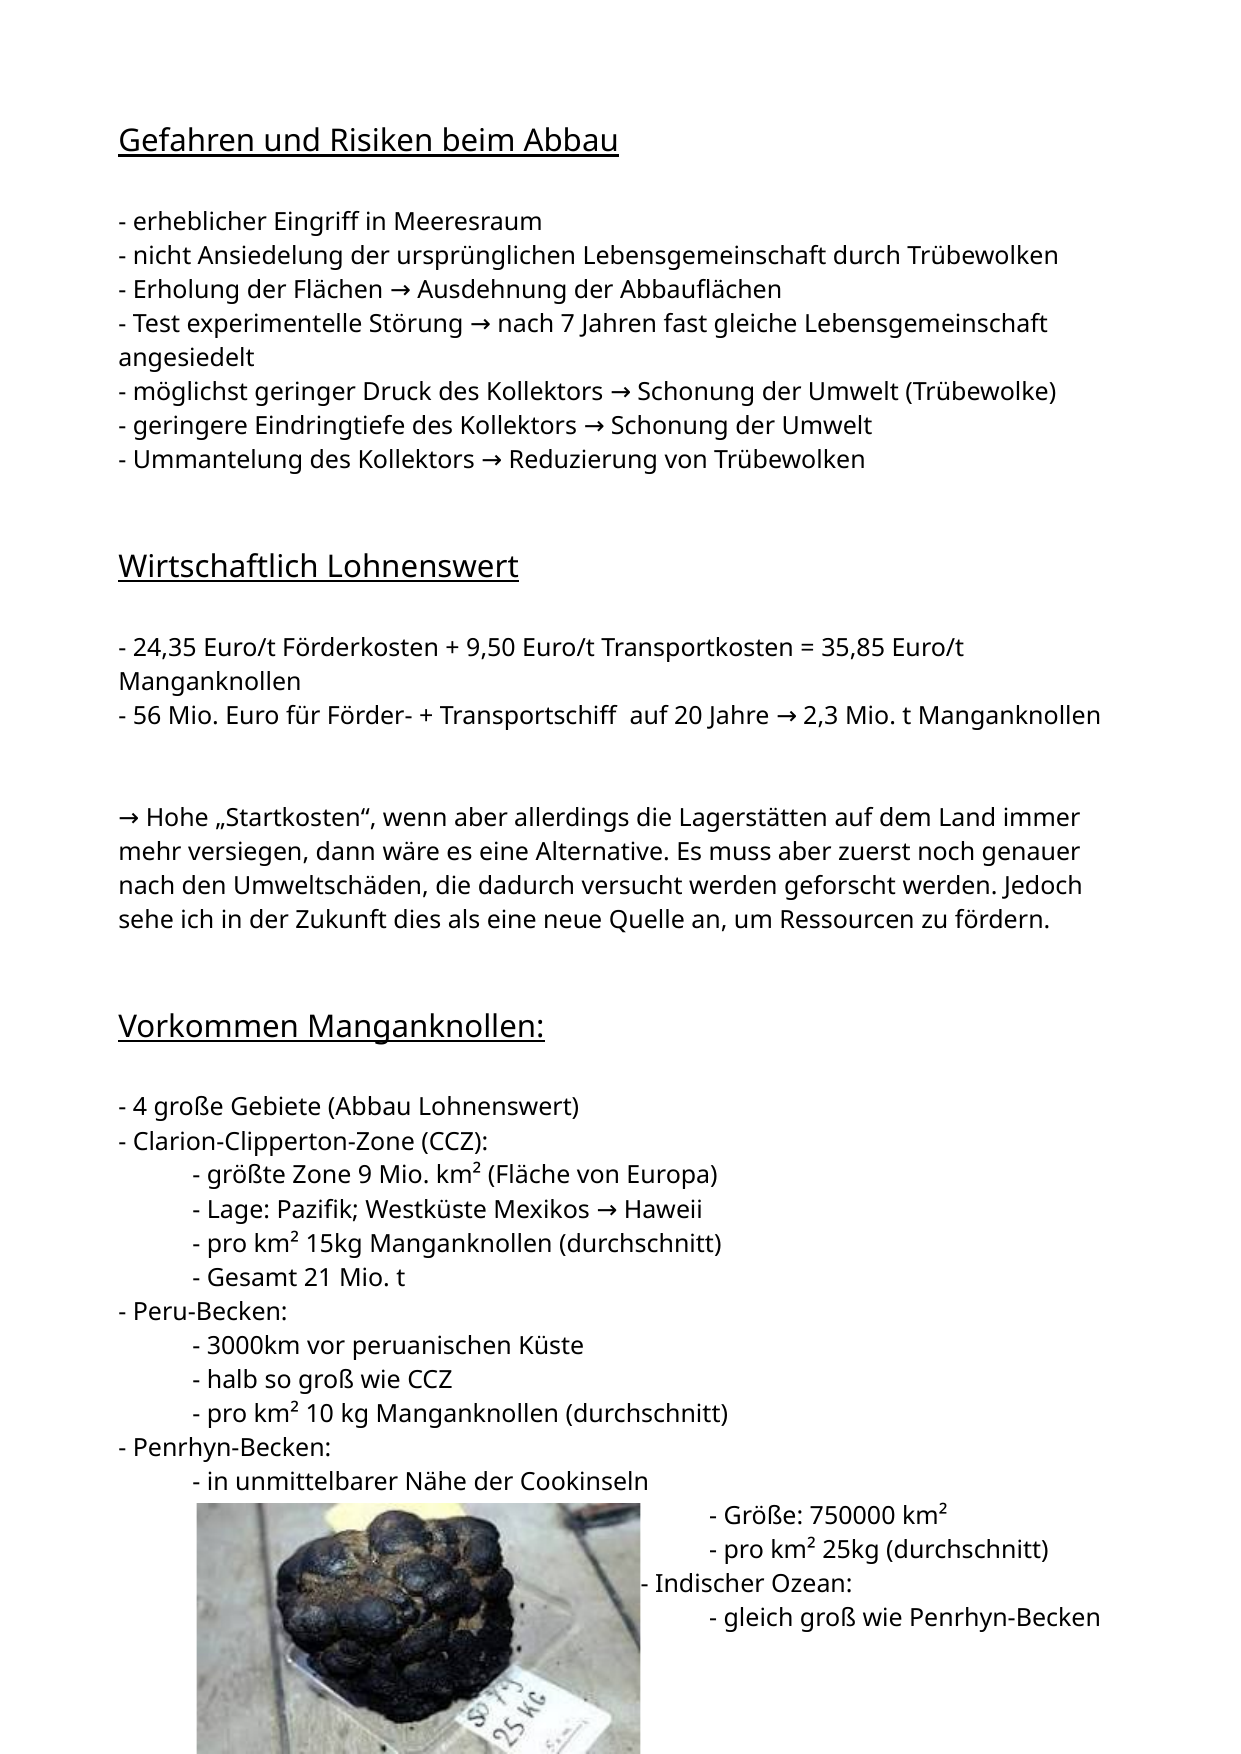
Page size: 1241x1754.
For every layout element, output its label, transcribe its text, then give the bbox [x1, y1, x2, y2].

text - Indischer Ozean: [641, 1566, 1122, 1600]
text - pro km² 15kg Manganknollen (durchschnitt) [118, 1225, 1122, 1259]
text Gefahren und Risiken beim Abbau [118, 118, 1122, 161]
text - Erholung der Flächen → Ausdehnung der Abbauflächen [118, 271, 1122, 306]
text - gleich groß wie Penrhyn-Becken [641, 1600, 1122, 1634]
text - größte Zone 9 Mio. km² (Fläche von Europa) [118, 1157, 1122, 1191]
text - Peru-Becken: [118, 1293, 1122, 1327]
text - 56 Mio. Euro für Förder- + Transportschiff auf 20 Jahre → 2,3 Mio. t Manganknollen [118, 697, 1122, 731]
text - geringere Eindringtiefe des Kollektors → Schonung der Umwelt [118, 408, 1122, 442]
text - Penrhyn-Becken: [118, 1430, 1122, 1464]
text [118, 1532, 196, 1566]
text - halb so groß wie CCZ [118, 1362, 1122, 1396]
text - in unmittelbarer Nähe der Cookinseln [118, 1464, 1122, 1498]
text - Lage: Pazifik; Westküste Mexikos → Haweii [118, 1191, 1122, 1225]
text - 24,35 Euro/t Förderkosten + 9,50 Euro/t Transportkosten = 35,85 Euro/t Manganknollen [118, 629, 1122, 697]
text Wirtschaftlich Lohnenswert [118, 544, 1122, 587]
text Vorkommen Manganknollen: [118, 1004, 1122, 1046]
text - pro km² 25kg (durchschnitt) [641, 1532, 1122, 1566]
text - Test experimentelle Störung → nach 7 Jahren fast gleiche Lebensgemeinschaft angesiedelt [118, 306, 1122, 374]
text - 4 große Gebiete (Abbau Lohnenswert) [118, 1089, 1122, 1123]
text - Clarion-Clipperton-Zone (CCZ): [118, 1123, 1122, 1157]
text - möglichst geringer Druck des Kollektors → Schonung der Umwelt (Trübewolke) [118, 374, 1122, 408]
text - erheblicher Eingriff in Meeresraum [118, 203, 1122, 237]
text - 3000km vor peruanischen Küste [118, 1327, 1122, 1362]
text - pro km² 10 kg Manganknollen (durchschnitt) [118, 1396, 1122, 1430]
picture [196, 1503, 641, 1754]
text [118, 1566, 196, 1600]
text [118, 1600, 196, 1634]
text - nicht Ansiedelung der ursprünglichen Lebensgemeinschaft durch Trübewolken [118, 237, 1122, 271]
text - Gesamt 21 Mio. t [118, 1259, 1122, 1293]
text - Größe: 750000 km² [118, 1498, 1122, 1532]
text → Hohe „Startkosten“, wenn aber allerdings die Lagerstätten auf dem Land immer mehr versiegen, dann wäre es eine Alternative. Es muss aber zuerst noch genauer nach den Umweltschäden, die dadurch versucht werden geforscht werden. Jedoch sehe ich in der Zukunft dies als eine neue Quelle an, um Ressourcen zu fördern. [118, 799, 1122, 936]
text - Ummantelung des Kollektors → Reduzierung von Trübewolken [118, 442, 1122, 476]
